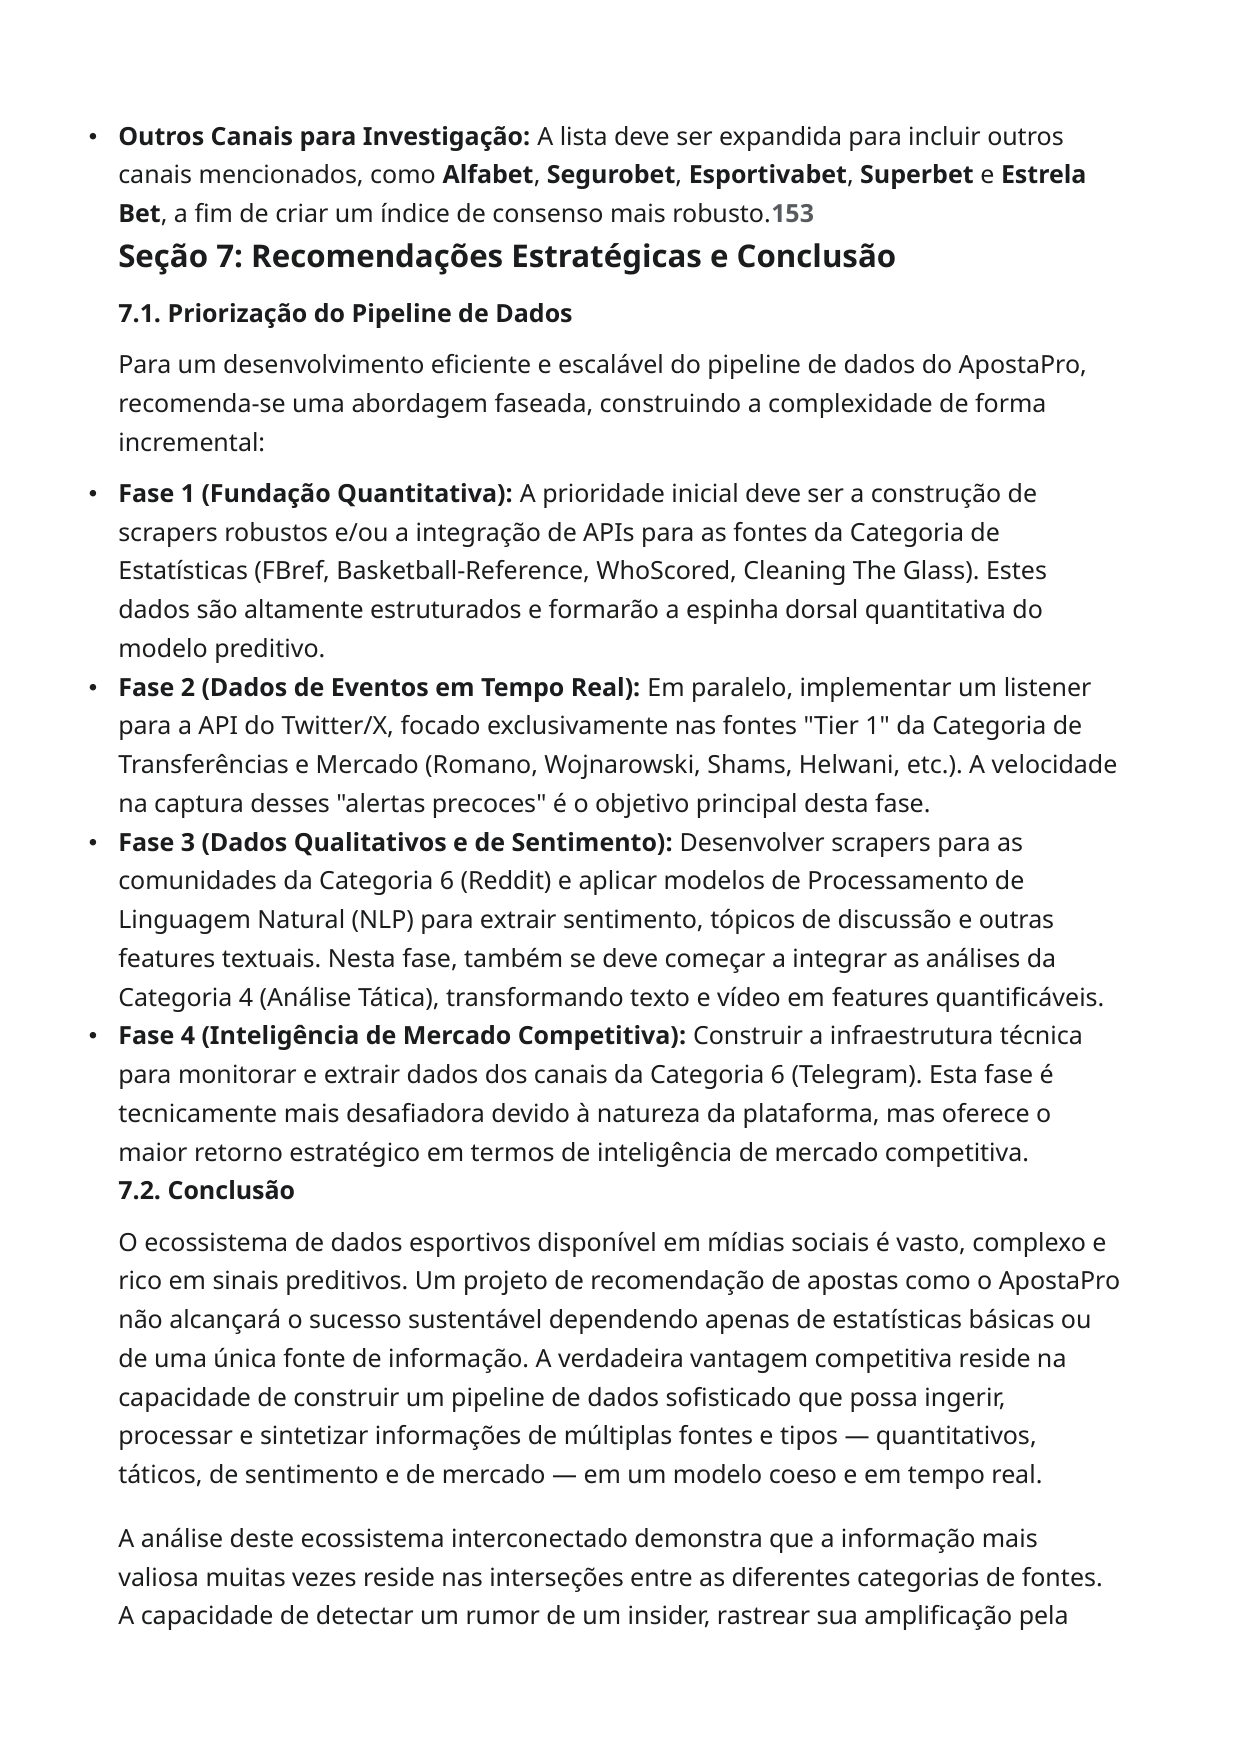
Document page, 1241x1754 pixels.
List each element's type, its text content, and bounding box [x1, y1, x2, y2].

subtitle Seção 7: Recomendações Estratégicas e Conclusão [118, 234, 1122, 277]
text A análise deste ecossistema interconectado demonstra que a informação mais valiosa muitas vezes reside nas interseções entre as diferentes categorias de fontes. A capacidade de detectar um rumor de um insider, rastrear sua amplificação pela [118, 1520, 1122, 1632]
text Para um desenvolvimento eficiente e escalável do pipeline de dados do ApostaPro, recomenda-se uma abordagem faseada, construindo a complexidade de forma incremental: [118, 347, 1122, 458]
list Fase 1 (Fundação Quantitativa): A prioridade inicial deve ser a construção de scrapers robustos e/ou a integração de APIs para as fontes da Categoria de Estatísticas (FBref, Basketball-Reference, WhoScored, Cleaning The Glass). Estes dados são altamente estruturados e formarão a espinha dorsal quantitativa do modelo preditivo. [118, 475, 1122, 664]
list Outros Canais para Investigação: A lista deve ser expandida para incluir outros canais mencionados, como Alfabet, Segurobet, Esportivabet, Superbet e Estrela Bet, a fim de criar um índice de consenso mais robusto.153 [118, 118, 1122, 230]
list Fase 4 (Inteligência de Mercado Competitiva): Construir a infraestrutura técnica para monitorar e extrair dados dos canais da Categoria 6 (Telegram). Esta fase é tecnicamente mais desafiadora devido à natureza da plataforma, mas oferece o maior retorno estratégico em termos de inteligência de mercado competitiva. [118, 1018, 1122, 1168]
list Fase 3 (Dados Qualitativos e de Sentimento): Desenvolver scrapers para as comunidades da Categoria 6 (Reddit) e aplicar modelos de Processamento de Linguagem Natural (NLP) para extrair sentimento, tópicos de discussão e outras features textuais. Nesta fase, também se deve começar a integrar as análises da Categoria 4 (Análise Tática), transformando texto e vídeo em features quantificáveis. [118, 824, 1122, 1013]
list Fase 2 (Dados de Eventos em Tempo Real): Em paralelo, implementar um listener para a API do Twitter/X, focado exclusivamente nas fontes "Tier 1" da Categoria de Transferências e Mercado (Romano, Wojnarowski, Shams, Helwani, etc.). A velocidade na captura desses "alertas precoces" é o objetivo principal desta fase. [118, 669, 1122, 819]
subtitle 7.1. Priorização do Pipeline de Dados [118, 295, 1122, 329]
text O ecossistema de dados esportivos disponível em mídias sociais é vasto, complexo e rico em sinais preditivos. Um projeto de recomendação de apostas como o ApostaPro não alcançará o sucesso sustentável dependendo apenas de estatísticas básicas ou de uma única fonte de informação. A verdadeira vantagem competitiva reside na capacidade de construir um pipeline de dados sofisticado que possa ingerir, processar e sintetizar informações de múltiplas fontes e tipos — quantitativos, táticos, de sentimento e de mercado — em um modelo coeso e em tempo real. [118, 1224, 1122, 1491]
subtitle 7.2. Conclusão [118, 1173, 1122, 1207]
